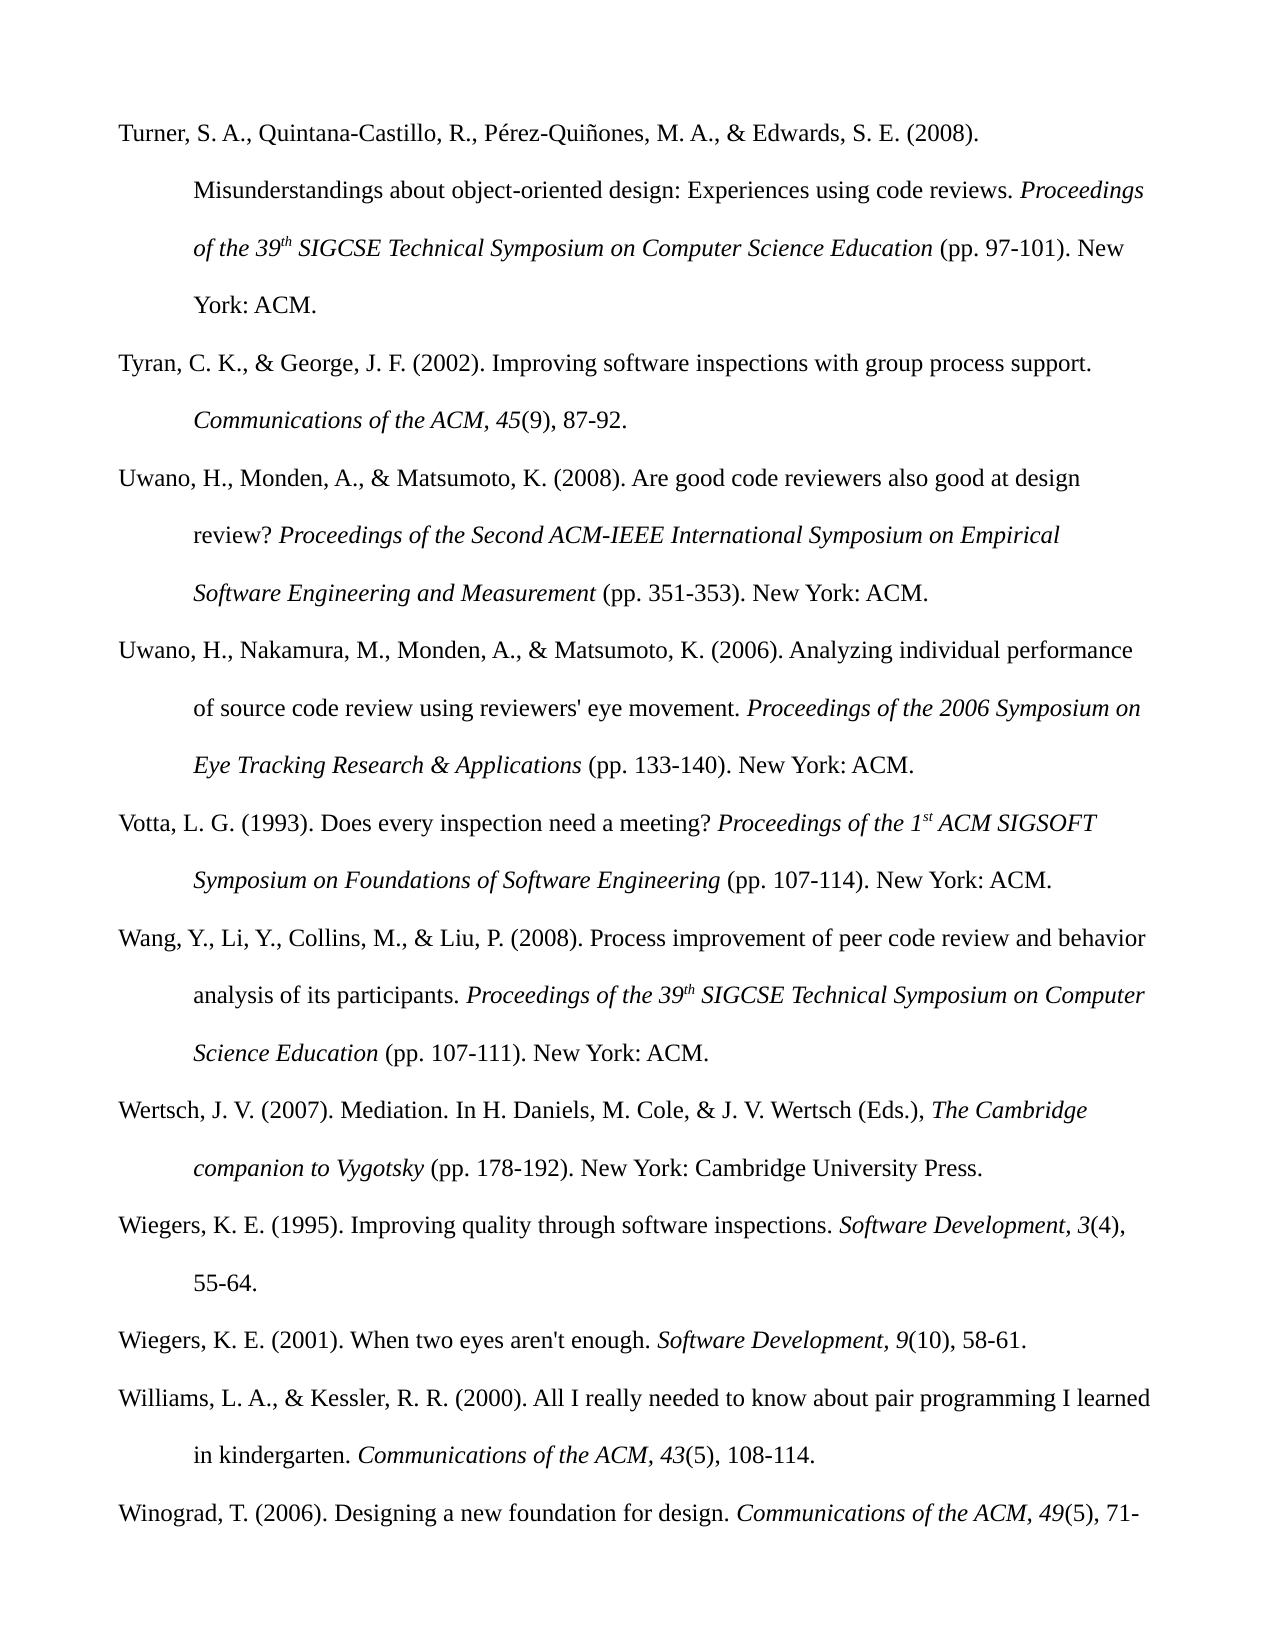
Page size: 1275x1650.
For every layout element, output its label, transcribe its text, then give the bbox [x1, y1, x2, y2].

text Turner, S. A., Quintana-Castillo, R., Pérez-Quiñones, M. A., & Edwards, S. E. (2008). Misunderstandings about object-oriented design: Experiences using code reviews. Proceedings of the 39th SIGCSE Technical Symposium on Computer Science Education (pp. 97-101). New York: ACM. [118, 118, 1157, 319]
text Wiegers, K. E. (1995). Improving quality through software inspections. Software Development, 3(4), 55-64. [118, 1211, 1157, 1297]
text Williams, L. A., & Kessler, R. R. (2000). All I really needed to know about pair programming I learned in kindergarten. Communications of the ACM, 43(5), 108-114. [118, 1383, 1157, 1469]
text Uwano, H., Nakamura, M., Monden, A., & Matsumoto, K. (2006). Analyzing individual performance of source code review using reviewers' eye movement. Proceedings of the 2006 Symposium on Eye Tracking Research & Applications (pp. 133-140). New York: ACM. [118, 636, 1157, 779]
text Votta, L. G. (1993). Does every inspection need a meeting? Proceedings of the 1st ACM SIGSOFT Symposium on Foundations of Software Engineering (pp. 107-114). New York: ACM. [118, 808, 1157, 894]
text Wang, Y., Li, Y., Collins, M., & Liu, P. (2008). Process improvement of peer code review and behavior analysis of its participants. Proceedings of the 39th SIGCSE Technical Symposium on Computer Science Education (pp. 107-111). New York: ACM. [118, 923, 1157, 1067]
text Wiegers, K. E. (2001). When two eyes aren't enough. Software Development, 9(10), 58-61. [118, 1326, 1157, 1354]
text Wertsch, J. V. (2007). Mediation. In H. Daniels, M. Cole, & J. V. Wertsch (Eds.), The Cambridge companion to Vygotsky (pp. 178-192). New York: Cambridge University Press. [118, 1096, 1157, 1182]
text Winograd, T. (2006). Designing a new foundation for design. Communications of the ACM, 49(5), 71- [118, 1498, 1157, 1527]
text Tyran, C. K., & George, J. F. (2002). Improving software inspections with group process support. Communications of the ACM, 45(9), 87-92. [118, 348, 1157, 434]
text Uwano, H., Monden, A., & Matsumoto, K. (2008). Are good code reviewers also good at design review? Proceedings of the Second ACM-IEEE International Symposium on Empirical Software Engineering and Measurement (pp. 351-353). New York: ACM. [118, 463, 1157, 607]
